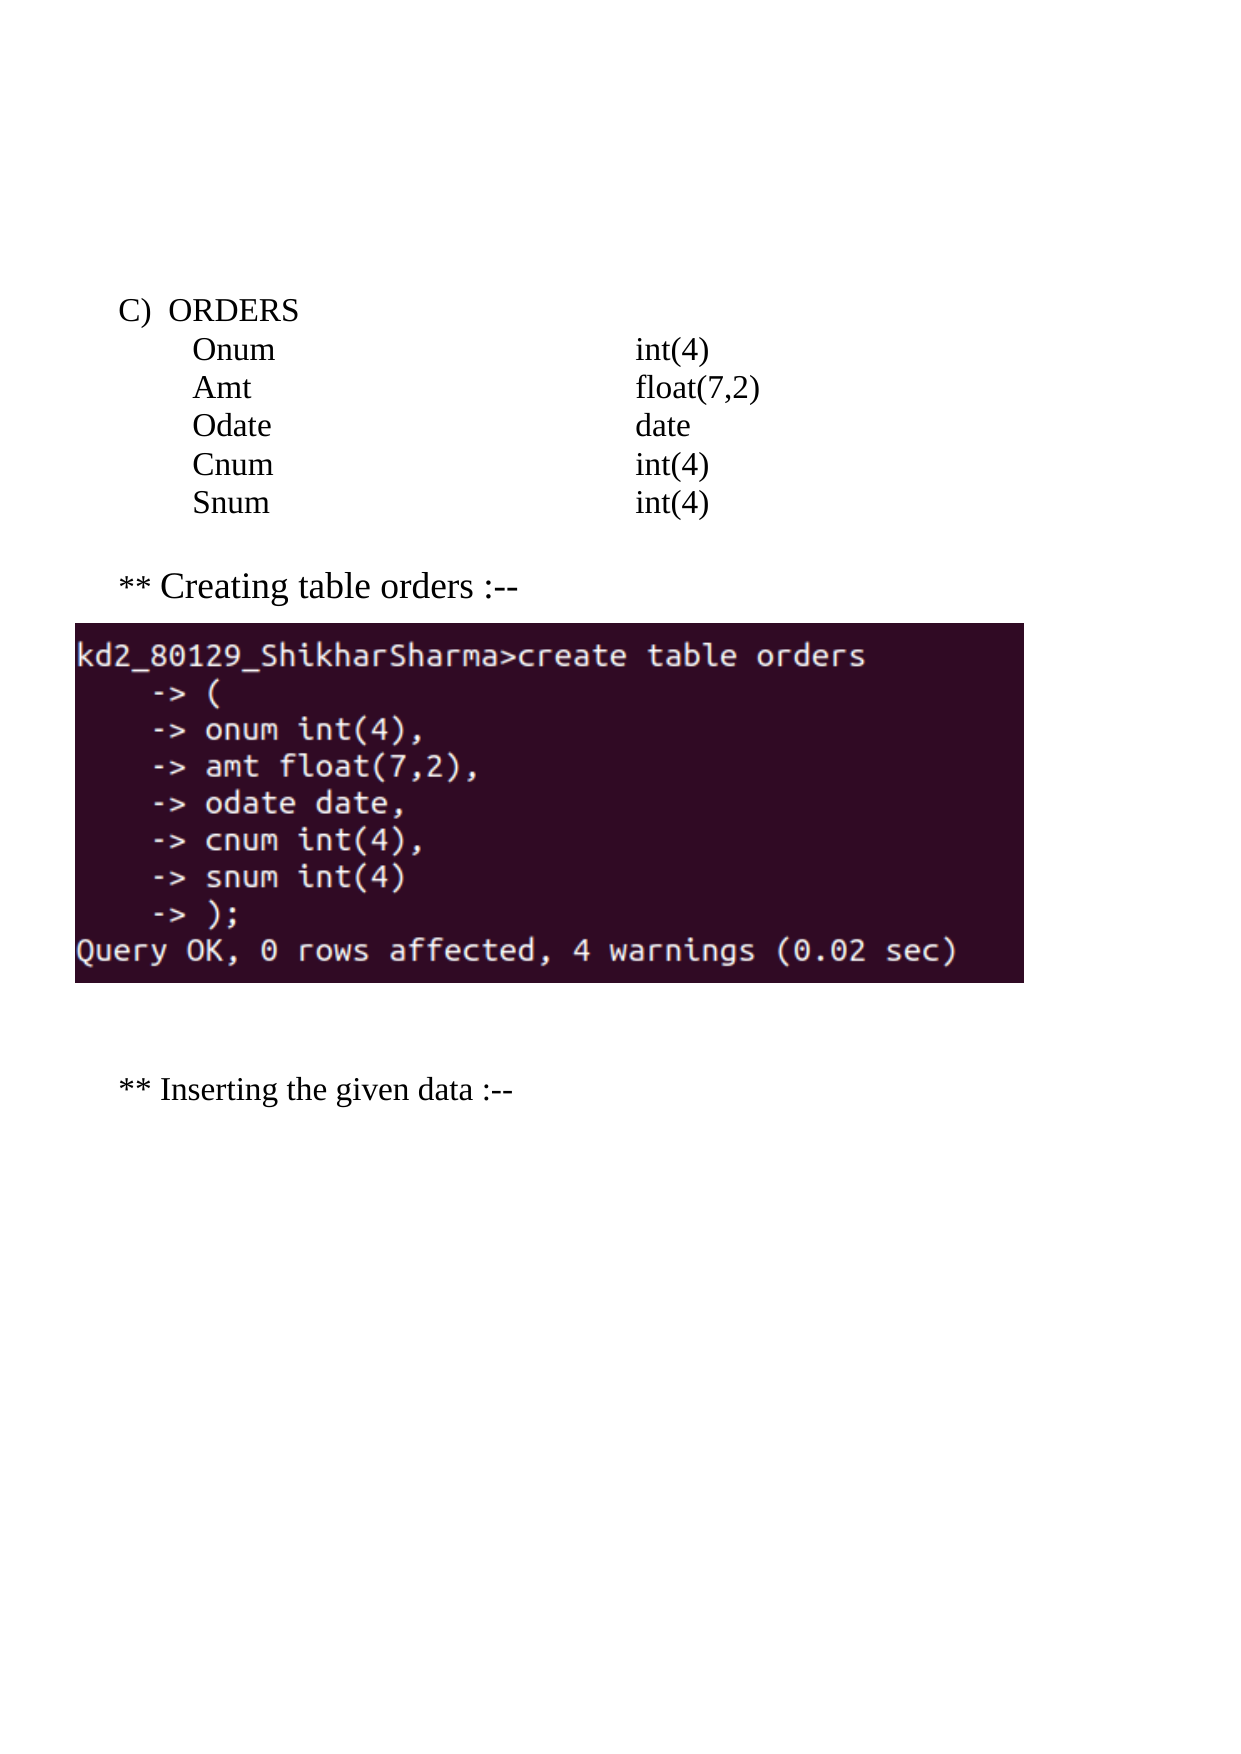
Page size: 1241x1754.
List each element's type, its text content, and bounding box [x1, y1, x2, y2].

text ** Creating table orders :-- [118, 564, 1122, 607]
text Odate date [118, 406, 1122, 444]
picture [75, 623, 1024, 983]
text Snum int(4) [118, 482, 1122, 521]
text Amt float(7,2) [118, 367, 1122, 406]
text ** Inserting the given data :-- [118, 1069, 1122, 1107]
text C) ORDERS [118, 291, 1122, 329]
text Cnum int(4) [118, 444, 1122, 482]
text Onum int(4) [118, 329, 1122, 367]
